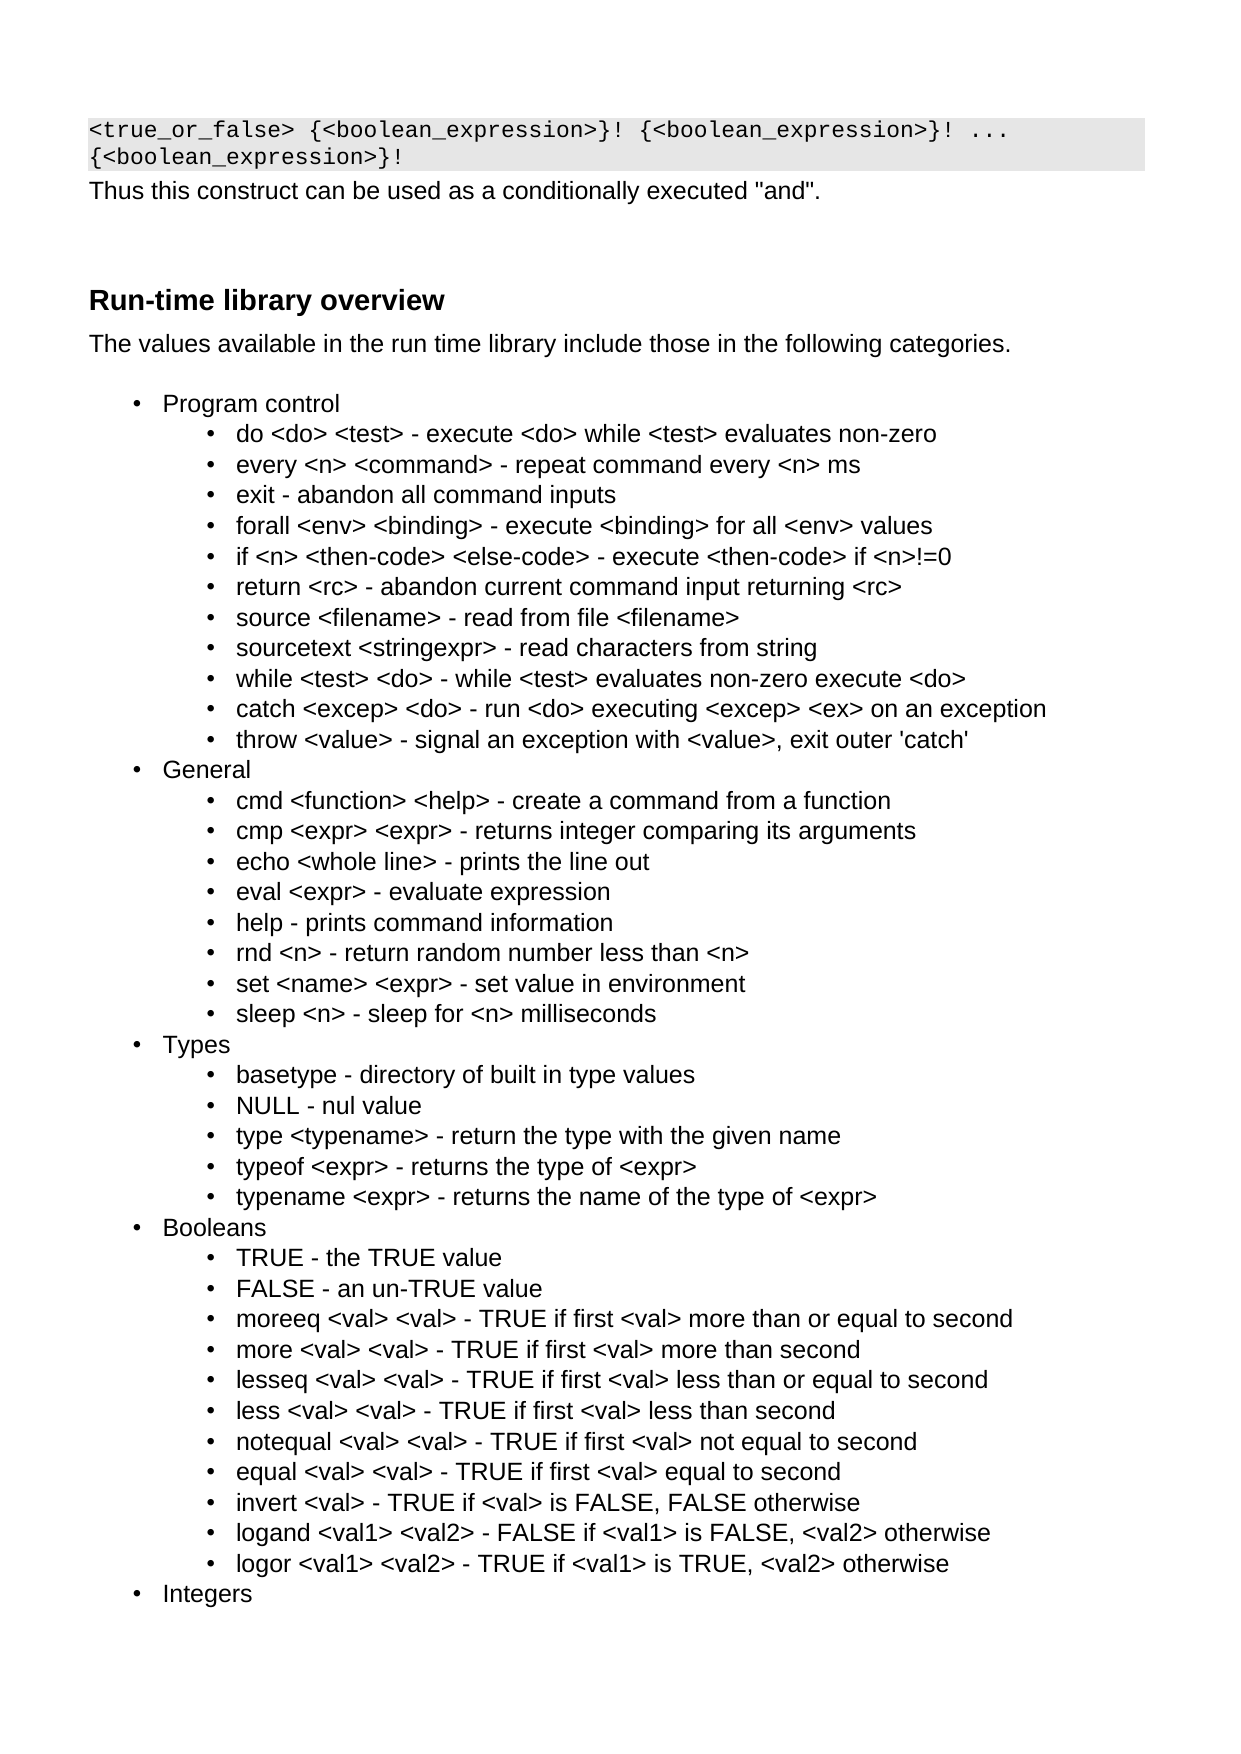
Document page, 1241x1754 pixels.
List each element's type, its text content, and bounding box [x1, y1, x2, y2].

list echo <whole line> - prints the line out [206, 847, 1145, 876]
subtitle Run-time library overview [88, 283, 1145, 317]
text The values available in the run time library include those in the following categories. [88, 329, 1145, 358]
list less <val> <val> - TRUE if first <val> less than second [206, 1396, 1145, 1425]
list sleep <n> - sleep for <n> milliseconds [206, 999, 1145, 1028]
list every <n> <command> - repeat command every <n> ms [206, 450, 1145, 479]
list lesseq <val> <val> - TRUE if first <val> less than or equal to second [206, 1366, 1145, 1394]
list help - prints command information [206, 908, 1145, 937]
list basetype - directory of built in type values [206, 1060, 1145, 1089]
list typename <expr> - returns the name of the type of <expr> [206, 1182, 1145, 1211]
text <true_or_false> {<boolean_expression>}! {<boolean_expression>}! ... {<boolean_expression>}! [88, 118, 1145, 171]
list return <rc> - abandon current command input returning <rc> [206, 572, 1145, 601]
list logand <val1> <val2> - FALSE if <val1> is FALSE, <val2> otherwise [206, 1518, 1145, 1547]
text Thus this construct can be used as a conditionally executed "and". [88, 176, 1145, 204]
list FALSE - an un-TRUE value [206, 1274, 1145, 1303]
list type <typename> - return the type with the given name [206, 1121, 1145, 1150]
list source <filename> - read from file <filename> [206, 602, 1145, 631]
list rnd <n> - return random number less than <n> [206, 938, 1145, 967]
list NULL - nul value [206, 1091, 1145, 1120]
list TRUE - the TRUE value [206, 1243, 1145, 1272]
list Booleans [133, 1213, 1145, 1242]
list cmp <expr> <expr> - returns integer comparing its arguments [206, 816, 1145, 845]
list do <do> <test> - execute <do> while <test> evaluates non-zero [206, 419, 1145, 448]
list if <n> <then-code> <else-code> - execute <then-code> if <n>!=0 [206, 541, 1145, 570]
list invert <val> - TRUE if <val> is FALSE, FALSE otherwise [206, 1488, 1145, 1516]
list set <name> <expr> - set value in environment [206, 969, 1145, 998]
list throw <value> - signal an exception with <value>, exit outer 'catch' [206, 724, 1145, 753]
list Program control [133, 389, 1145, 418]
list eval <expr> - evaluate expression [206, 877, 1145, 906]
list Integers [133, 1579, 1145, 1608]
list more <val> <val> - TRUE if first <val> more than second [206, 1335, 1145, 1364]
list General [133, 755, 1145, 784]
list forall <env> <binding> - execute <binding> for all <env> values [206, 511, 1145, 540]
list while <test> <do> - while <test> evaluates non-zero execute <do> [206, 663, 1145, 692]
list logor <val1> <val2> - TRUE if <val1> is TRUE, <val2> otherwise [206, 1549, 1145, 1577]
list Types [133, 1030, 1145, 1059]
list cmd <function> <help> - create a command from a function [206, 786, 1145, 814]
list sourcetext <stringexpr> - read characters from string [206, 633, 1145, 662]
list exit - abandon all command inputs [206, 480, 1145, 509]
list notequal <val> <val> - TRUE if first <val> not equal to second [206, 1427, 1145, 1455]
list equal <val> <val> - TRUE if first <val> equal to second [206, 1457, 1145, 1486]
list moreeq <val> <val> - TRUE if first <val> more than or equal to second [206, 1304, 1145, 1333]
list catch <excep> <do> - run <do> executing <excep> <ex> on an exception [206, 694, 1145, 723]
list typeof <expr> - returns the type of <expr> [206, 1152, 1145, 1181]
